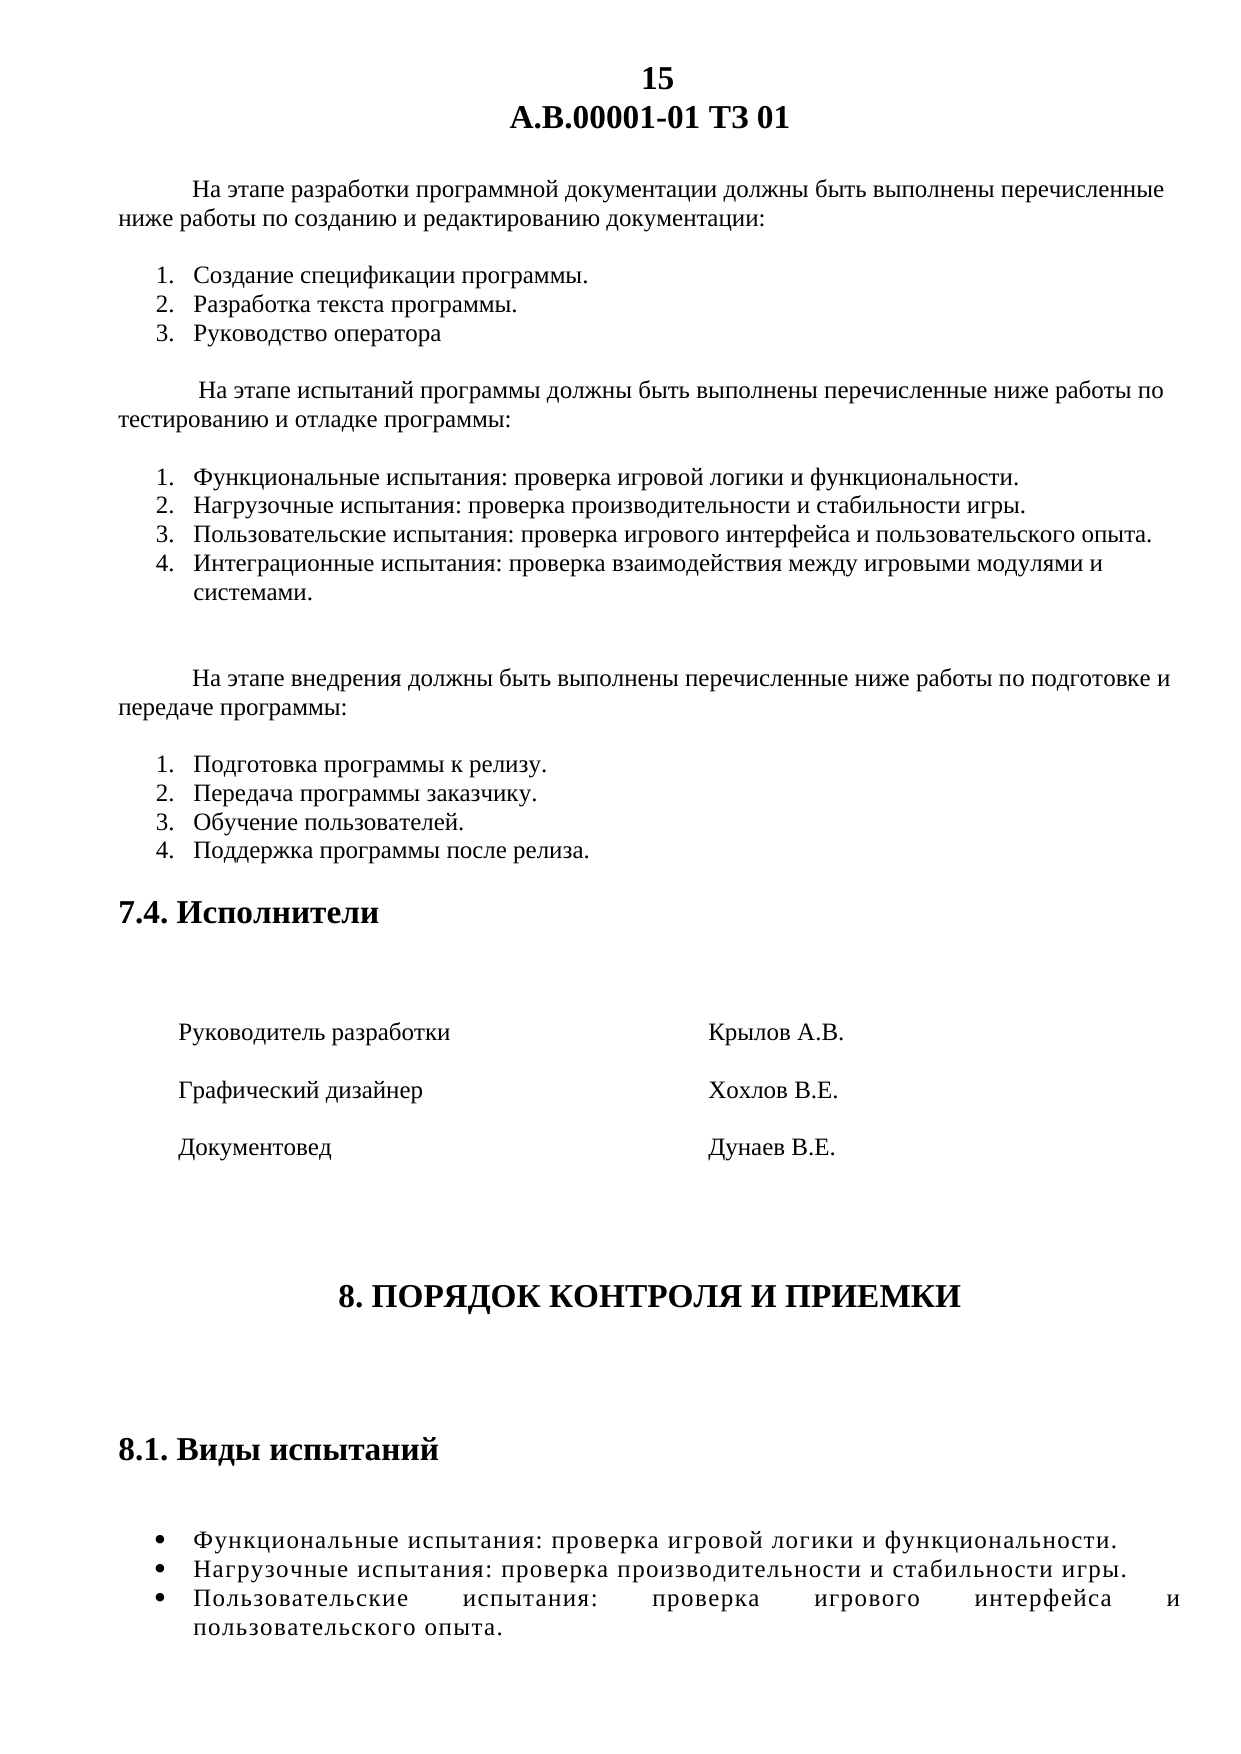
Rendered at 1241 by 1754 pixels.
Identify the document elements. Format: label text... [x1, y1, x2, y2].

list Нагрузочные испытания: проверка производительности и стабильности игры. [156, 1554, 1181, 1583]
list Разработка текста программы. [156, 289, 1181, 318]
text Документовед Дунаев В.Е. [118, 1132, 1181, 1161]
list Обучение пользователей. [156, 807, 1181, 835]
text На этапе испытаний программы должны быть выполнены перечисленные ниже работы по тестированию и отладке программы: [118, 375, 1181, 433]
list Функциональные испытания: проверка игровой логики и функциональности. [156, 1525, 1181, 1554]
list Поддержка программы после релиза. [156, 835, 1181, 864]
list Нагрузочные испытания: проверка производительности и стабильности игры. [156, 490, 1181, 519]
list Пользовательские испытания: проверка игрового интерфейса и пользовательского опыта. [156, 1583, 1181, 1640]
list Создание спецификации программы. [156, 260, 1181, 289]
list Пользовательские испытания: проверка игрового интерфейса и пользовательского опыта. [156, 519, 1181, 548]
text Графический дизайнер Хохлов В.Е. [163, 1075, 1181, 1104]
list Передача программы заказчику. [156, 778, 1181, 807]
subtitle Исполнители [118, 893, 1181, 931]
text Руководитель разработки Крылов А.В. [163, 1017, 1181, 1046]
list Интеграционные испытания: проверка взаимодействия между игровыми модулями и системами. [156, 548, 1181, 605]
subtitle Порядок контроля и приемки [118, 1276, 1181, 1314]
list Руководство оператора [156, 318, 1181, 347]
text На этапе разработки программной документации должны быть выполнены перечисленные ниже работы по созданию и редактированию документации: [118, 174, 1181, 232]
list Подготовка программы к релизу. [156, 749, 1181, 778]
list Функциональные испытания: проверка игровой логики и функциональности. [156, 462, 1181, 490]
text На этапе внедрения должны быть выполнены перечисленные ниже работы по подготовке и передаче программы: [118, 663, 1181, 720]
subtitle Виды испытаний [118, 1429, 1181, 1468]
